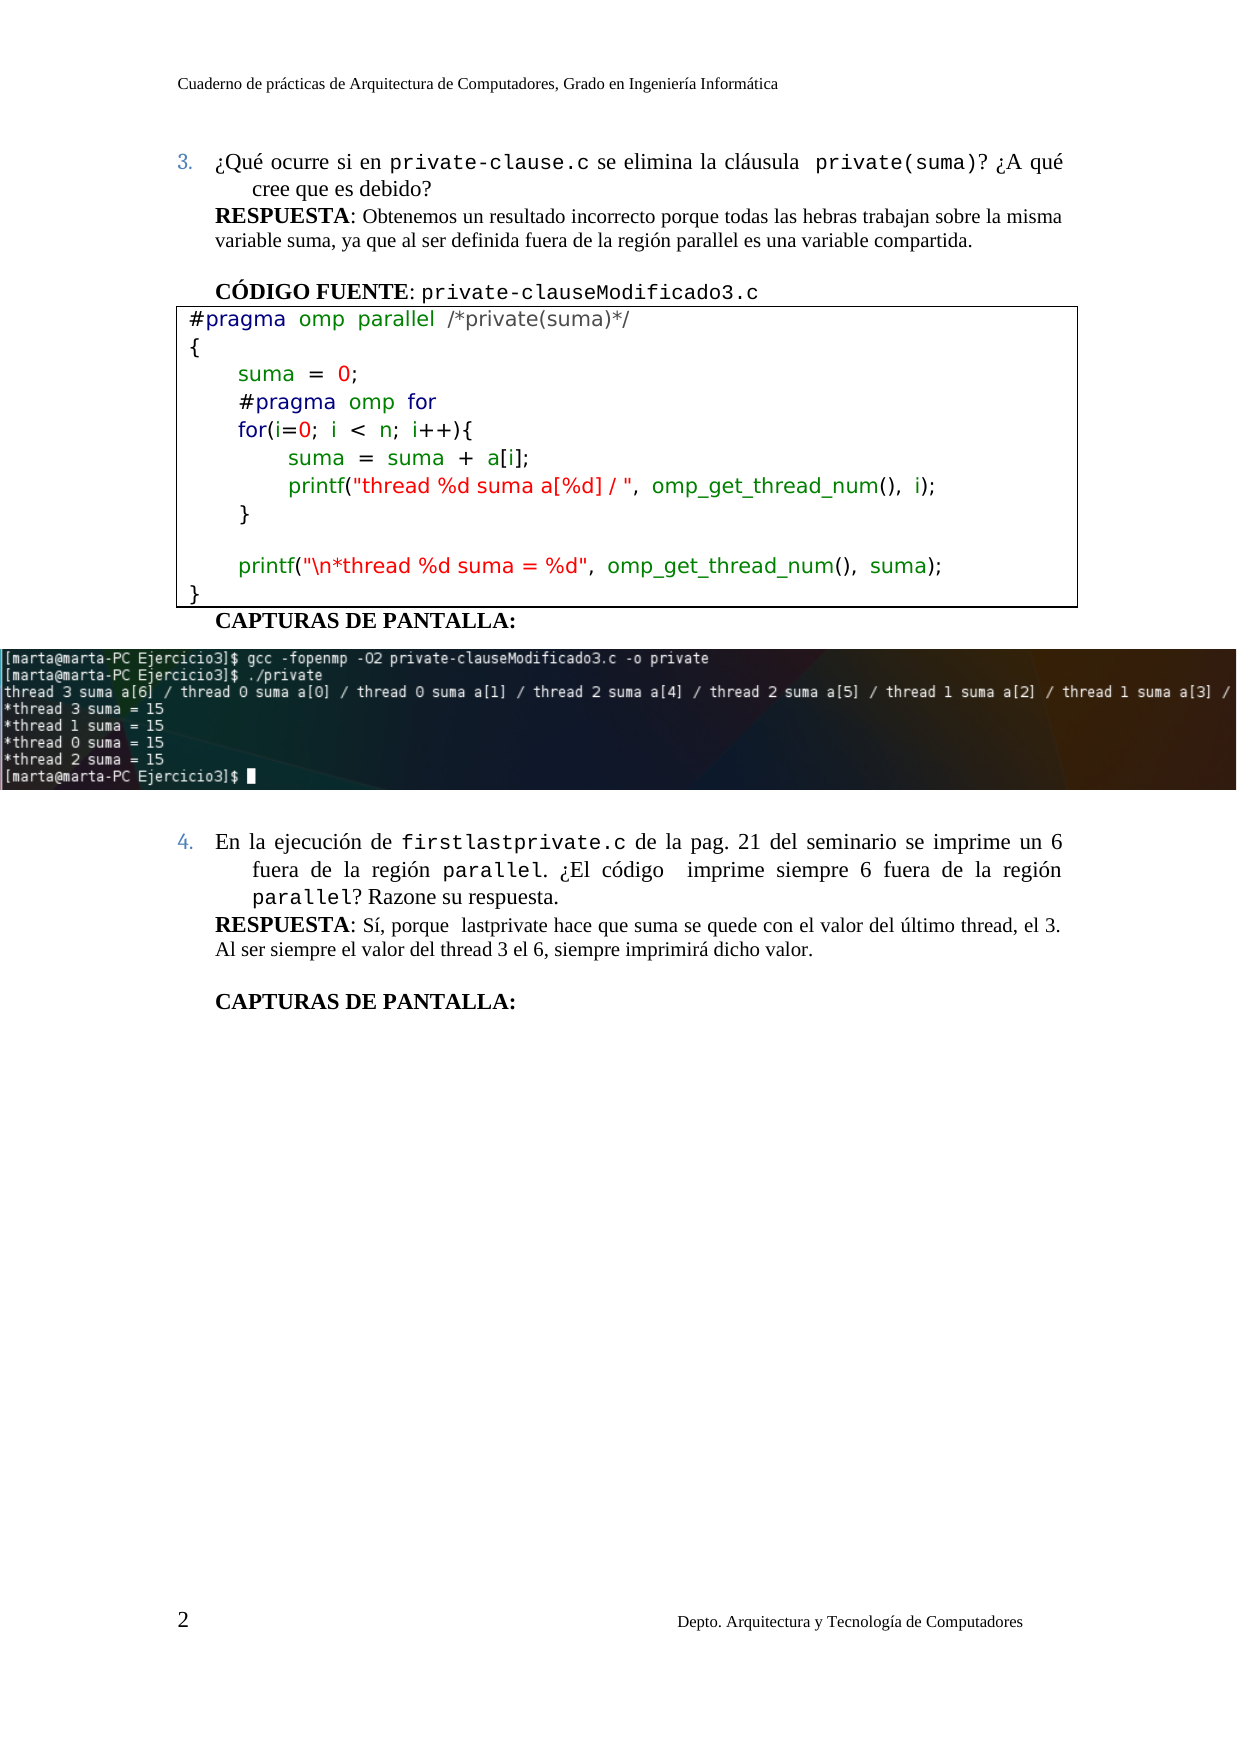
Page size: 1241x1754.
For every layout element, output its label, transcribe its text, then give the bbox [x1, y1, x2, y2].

picture [0, 649, 1237, 790]
text RESPUESTA: Obtenemos un resultado incorrecto porque todas las hebras trabajan sobre la misma variable suma, ya que al ser definida fuera de la región parallel es una variable compartida. [215, 202, 1063, 252]
text CAPTURAS DE PANTALLA: [215, 988, 1063, 1014]
list En la ejecución de firstlastprivate.c de la pag. 21 del seminario se imprime un 6 fuera de la región parallel. ¿El código imprime siempre 6 fuera de la región parallel? Razone su respuesta. [177, 828, 1063, 911]
text CÓDIGO FUENTE: private-clauseModificado3.c [215, 278, 1063, 306]
table_header #pragma omp parallel /*private(suma)*/ { suma = 0; #pragma omp for for(i=0; i < n; i++){ suma = suma + a[i]; printf("thread %d suma a[%d] / ", omp_get_thread_num(), i); } printf("\n*thread %d suma = %d", omp_get_thread_num(), suma); } [177, 307, 1077, 606]
text CAPTURAS DE PANTALLA: [215, 608, 1063, 634]
list ¿Qué ocurre si en private-clause.c se elimina la cláusula private(suma)? ¿A qué cree que es debido? [177, 148, 1063, 202]
text RESPUESTA: Sí, porque lastprivate hace que suma se quede con el valor del último thread, el 3. Al ser siempre el valor del thread 3 el 6, siempre imprimirá dicho valor. [215, 911, 1063, 961]
